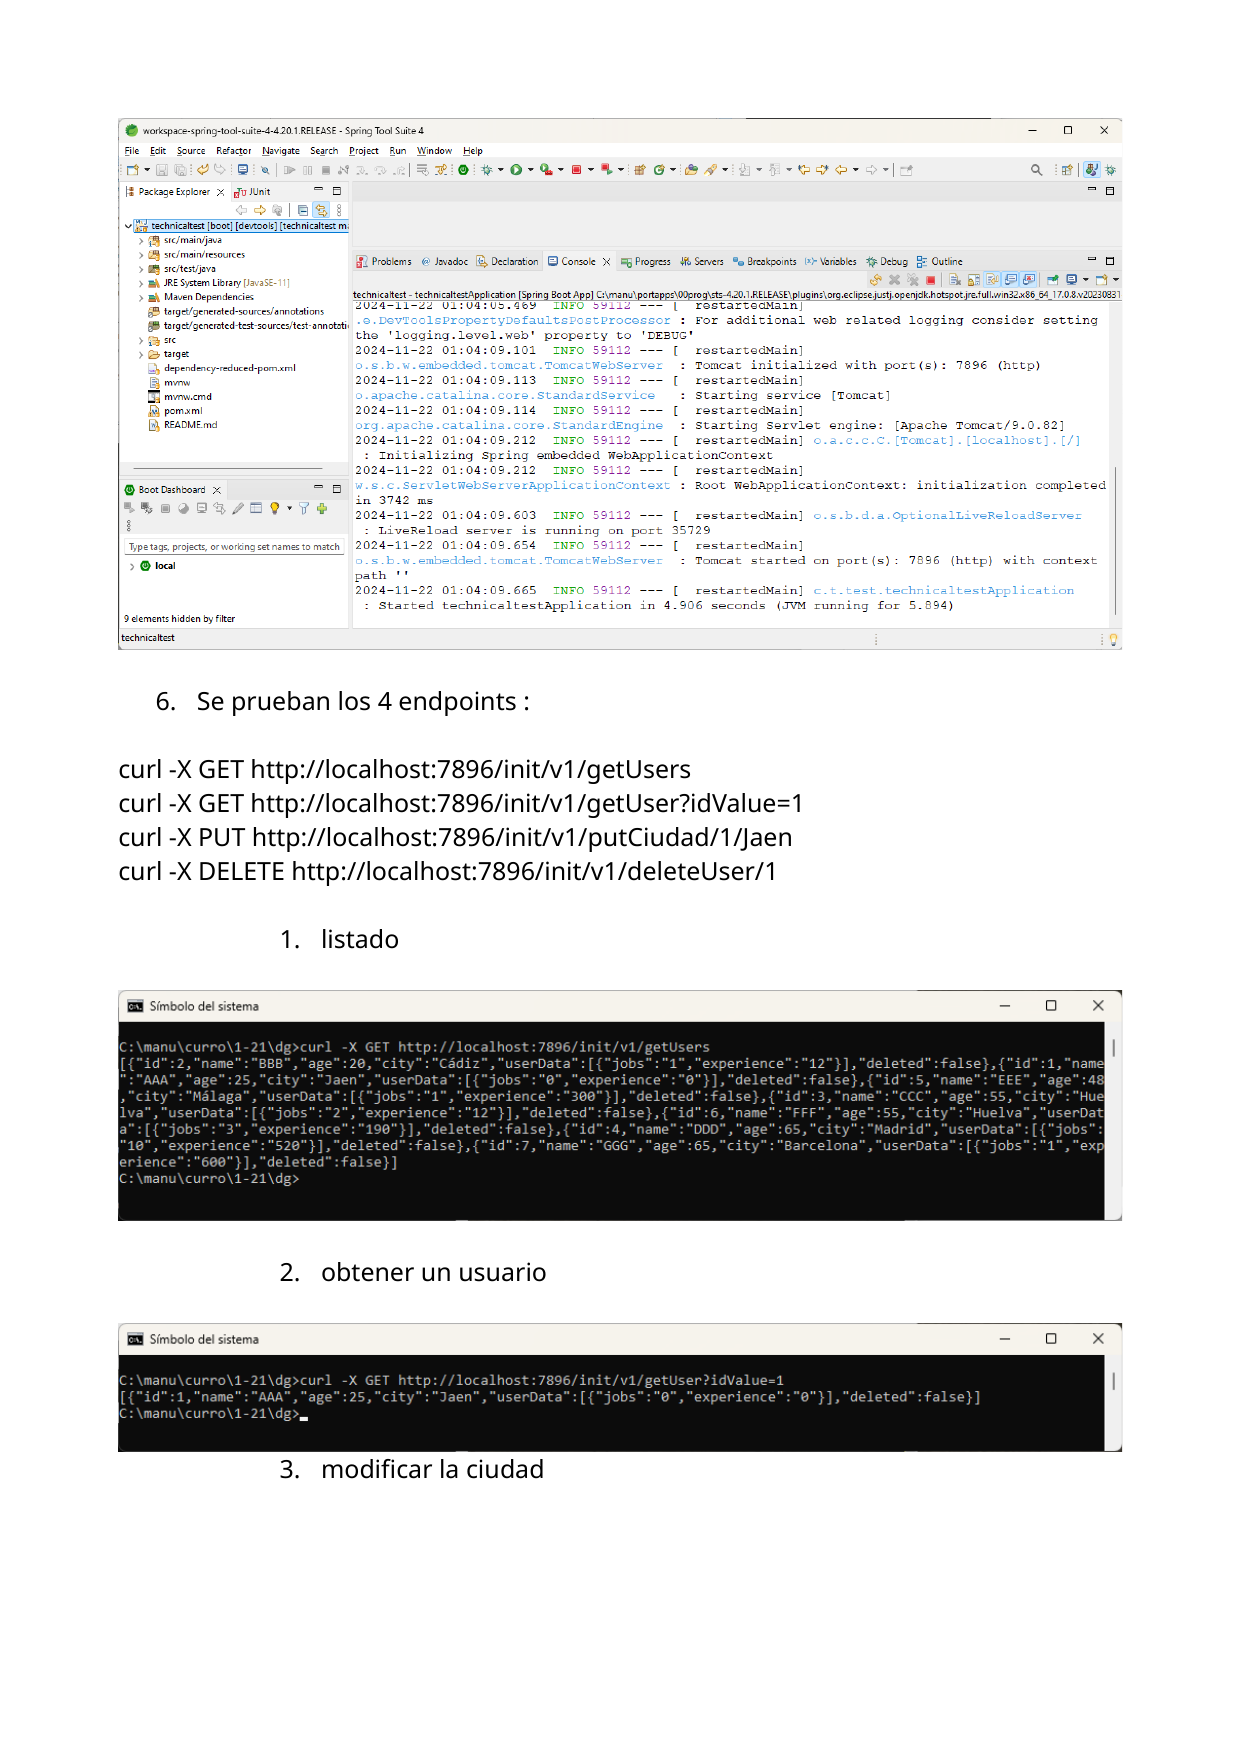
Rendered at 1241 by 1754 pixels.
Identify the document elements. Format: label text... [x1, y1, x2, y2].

picture [118, 1323, 1123, 1452]
text curl -X GET http://localhost:7896/init/v1/getUser?idValue=1 [118, 786, 1122, 820]
text curl -X DELETE http://localhost:7896/init/v1/deleteUser/1 [118, 854, 1122, 888]
list obtener un usuario [279, 1255, 1122, 1289]
list listado [279, 922, 1122, 956]
list modificar la ciudad [279, 1452, 1122, 1485]
text curl -X GET http://localhost:7896/init/v1/getUsers [118, 752, 1122, 786]
text curl -X PUT http://localhost:7896/init/v1/putCiudad/1/Jaen [118, 820, 1122, 854]
list Se prueban los 4 endpoints : [155, 684, 1122, 718]
picture [118, 990, 1123, 1221]
picture [118, 118, 1123, 650]
